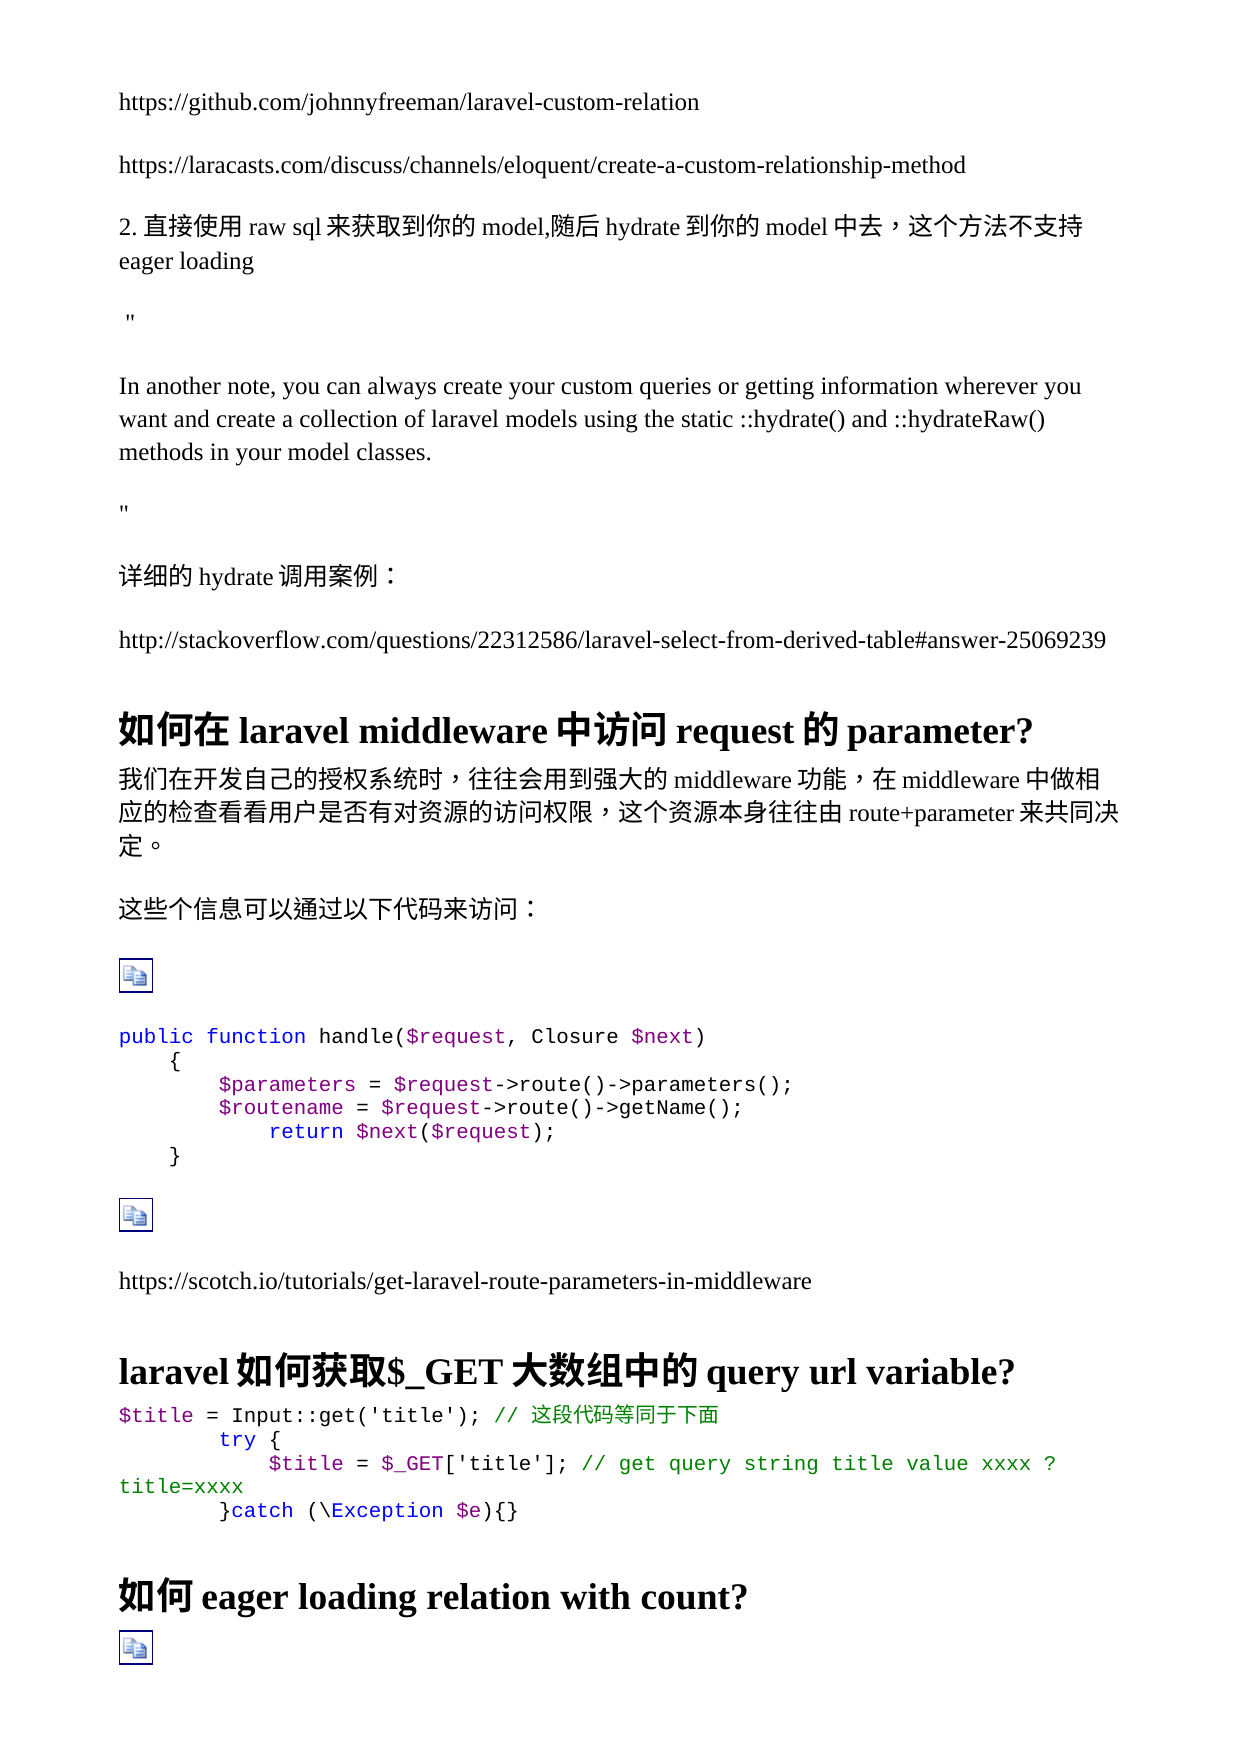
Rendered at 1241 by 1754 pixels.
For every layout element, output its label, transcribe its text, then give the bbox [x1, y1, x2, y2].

text https://github.com/johnnyfreeman/laravel-custom-relation [119, 87, 1121, 116]
subtitle 如何在laravel middleware中访问request的parameter? [119, 708, 1121, 752]
text $parameters = $request->route()->parameters(); [119, 1074, 1121, 1097]
text try { [119, 1429, 1121, 1453]
text https://laracasts.com/discuss/channels/eloquent/create-a-custom-relationship-method [119, 150, 1121, 179]
text } [119, 1144, 1121, 1168]
text public function handle($request, Closure $next) [119, 1026, 1121, 1050]
text $title = Input::get('title'); // 这段代码等同于下面 [119, 1406, 1121, 1429]
text 详细的hydrate调用案例： [119, 562, 1121, 591]
subtitle laravel如何获取$_GET大数组中的query url variable? [119, 1349, 1121, 1393]
picture [120, 960, 152, 991]
text " [119, 308, 1121, 337]
picture [120, 1199, 152, 1230]
text 我们在开发自己的授权系统时，往往会用到强大的middleware功能，在middleware中做相应的检查看看用户是否有对资源的访问权限，这个资源本身往往由route+parameter来共同决定。 [119, 765, 1121, 861]
text }catch (\Exception $e){} [119, 1500, 1121, 1524]
text $title = $_GET['title']; // get query string title value xxxx ?title=xxxx [119, 1453, 1121, 1500]
text { [119, 1050, 1121, 1074]
text https://scotch.io/tutorials/get-laravel-route-parameters-in-middleware [119, 1266, 1121, 1294]
text 这些个信息可以通过以下代码来访问： [119, 895, 1121, 924]
text " [119, 499, 1121, 528]
text In another note, you can always create your custom queries or getting information wherever you want and create a collection of laravel models using the static ::hydrate() and ::hydrateRaw() methods in your model classes. [119, 371, 1121, 466]
text http://stackoverflow.com/questions/22312586/laravel-select-from-derived-table#answer-25069239 [119, 625, 1121, 654]
text 2. 直接使用raw sql来获取到你的model,随后hydrate到你的model中去，这个方法不支持eager loading [119, 212, 1121, 275]
text return $next($request); [119, 1121, 1121, 1144]
picture [120, 1632, 152, 1663]
text $routename = $request->route()->getName(); [119, 1097, 1121, 1121]
subtitle 如何eager loading relation with count? [119, 1574, 1121, 1618]
